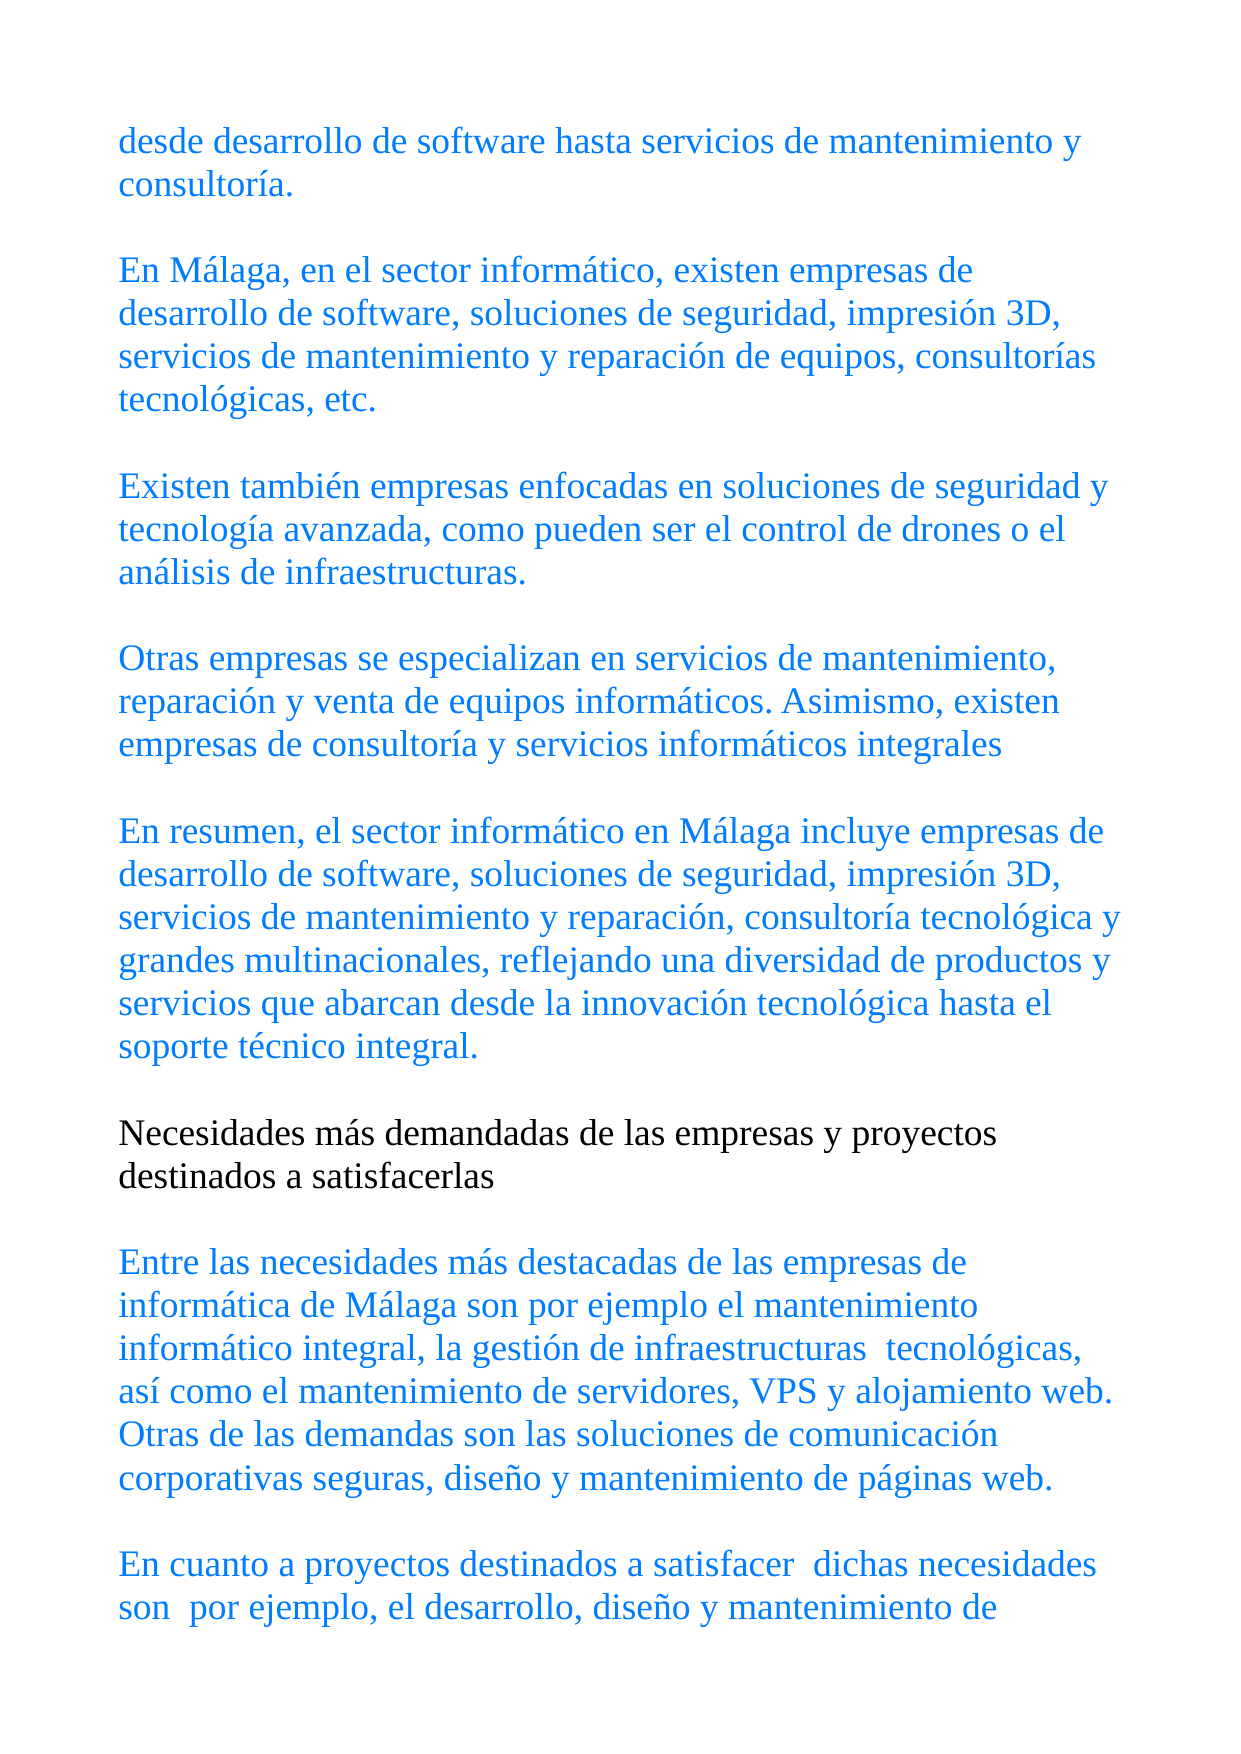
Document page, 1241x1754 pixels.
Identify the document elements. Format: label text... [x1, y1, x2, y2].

text En cuanto a proyectos destinados a satisfacer dichas necesidades son por ejemplo, el desarrollo, diseño y mantenimiento de [118, 1541, 1122, 1627]
text Entre las necesidades más destacadas de las empresas de informática de Málaga son por ejemplo el mantenimiento informático integral, la gestión de infraestructuras tecnológicas, así como el mantenimiento de servidores, VPS y alojamiento web. Otras de las demandas son las soluciones de comunicación corporativas seguras, diseño y mantenimiento de páginas web. [118, 1239, 1122, 1498]
text Otras empresas se especializan en servicios de mantenimiento, reparación y venta de equipos informáticos. Asimismo, existen empresas de consultoría y servicios informáticos integrales [118, 636, 1122, 765]
text Existen también empresas enfocadas en soluciones de seguridad y tecnología avanzada, como pueden ser el control de drones o el análisis de infraestructuras. [118, 463, 1122, 592]
text Necesidades más demandadas de las empresas y proyectos destinados a satisfacerlas [118, 1110, 1122, 1196]
text En resumen, el sector informático en Málaga incluye empresas de desarrollo de software, soluciones de seguridad, impresión 3D, servicios de mantenimiento y reparación, consultoría tecnológica y grandes multinacionales, reflejando una diversidad de productos y servicios que abarcan desde la innovación tecnológica hasta el soporte técnico integral. [118, 808, 1122, 1067]
text desde desarrollo de software hasta servicios de mantenimiento y consultoría. [118, 118, 1122, 204]
text En Málaga, en el sector informático, existen empresas de desarrollo de software, soluciones de seguridad, impresión 3D, servicios de mantenimiento y reparación de equipos, consultorías tecnológicas, etc. [118, 247, 1122, 420]
